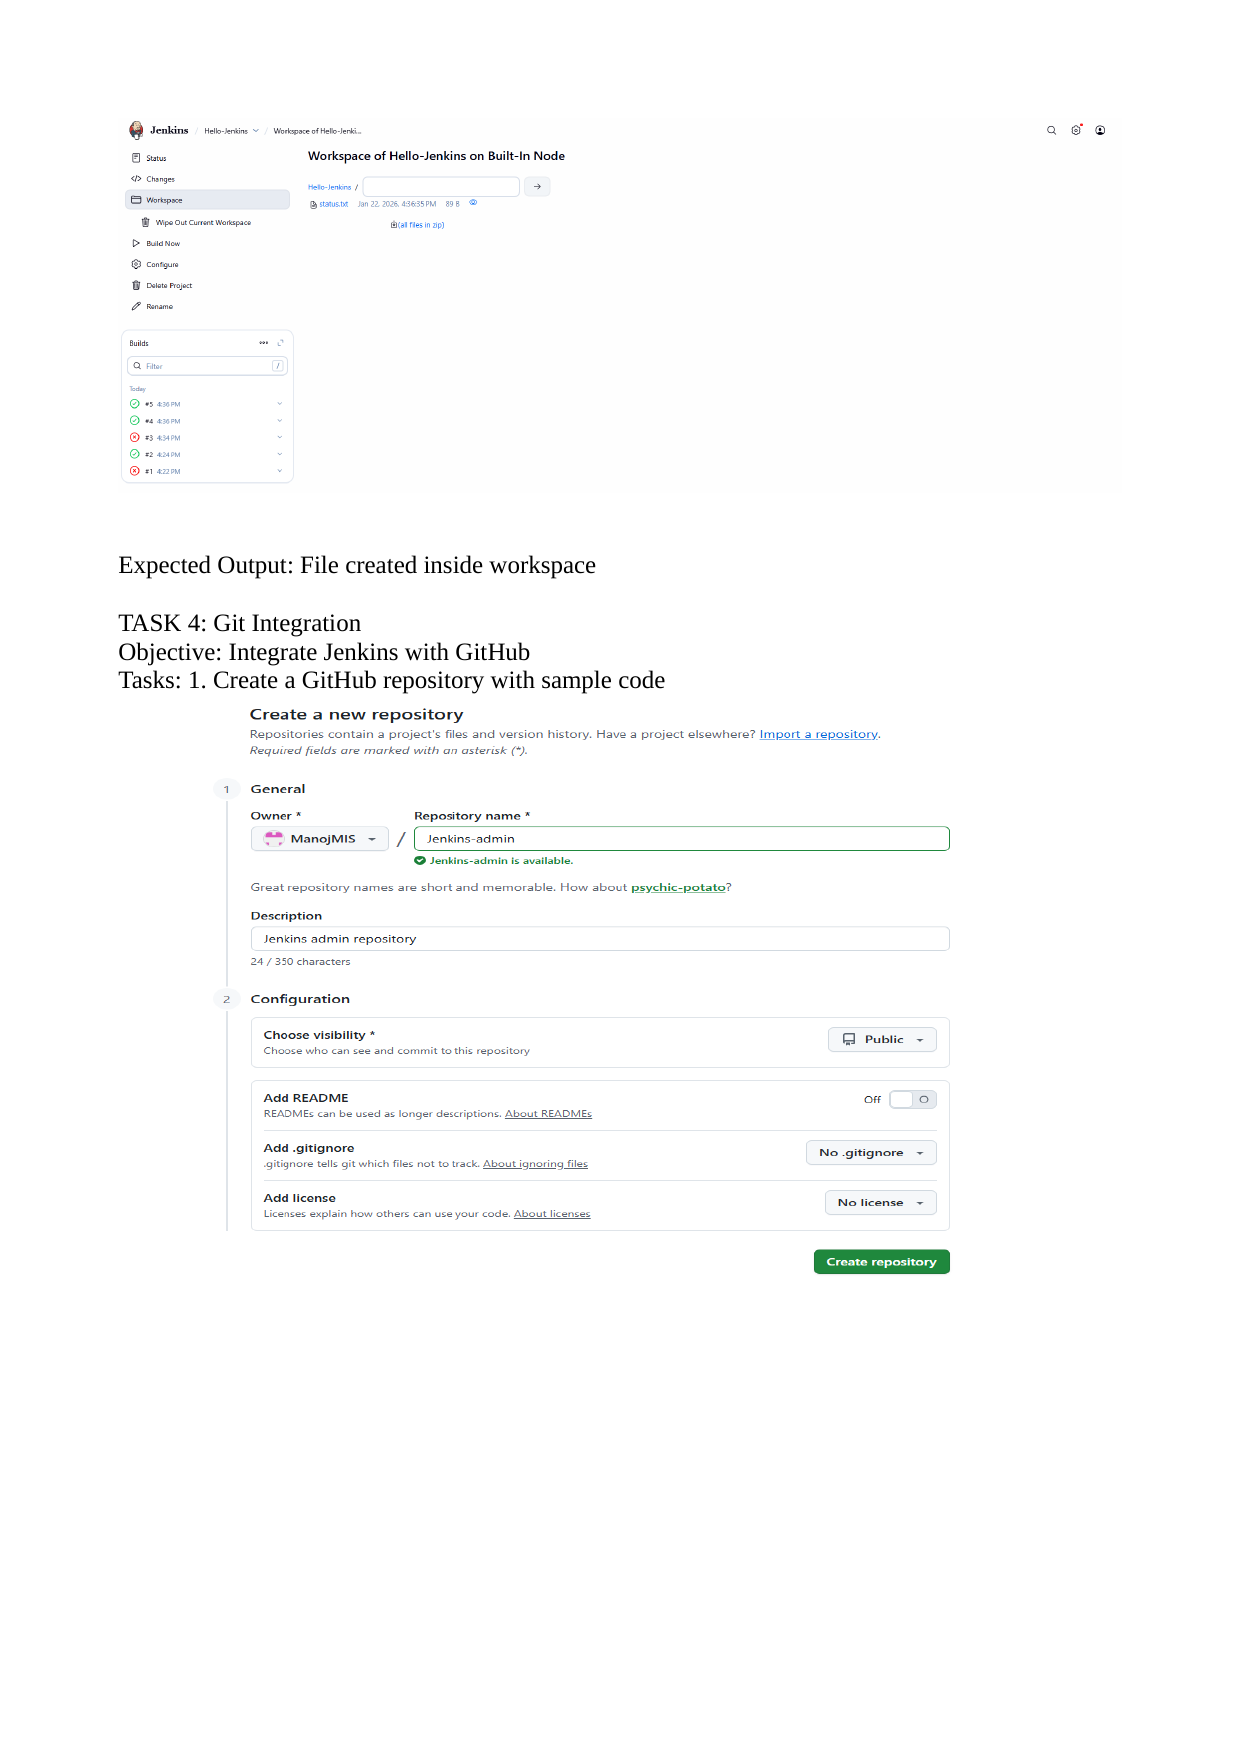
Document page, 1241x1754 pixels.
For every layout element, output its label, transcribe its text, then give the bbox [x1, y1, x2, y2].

picture [118, 694, 1123, 1319]
picture [118, 118, 1123, 493]
text Expected Output: File created inside workspace [118, 550, 1122, 579]
text TASK 4: Git Integration [118, 608, 1122, 637]
text Objective: Integrate Jenkins with GitHub [118, 637, 1122, 665]
text Tasks: 1. Create a GitHub repository with sample code [118, 665, 1122, 694]
